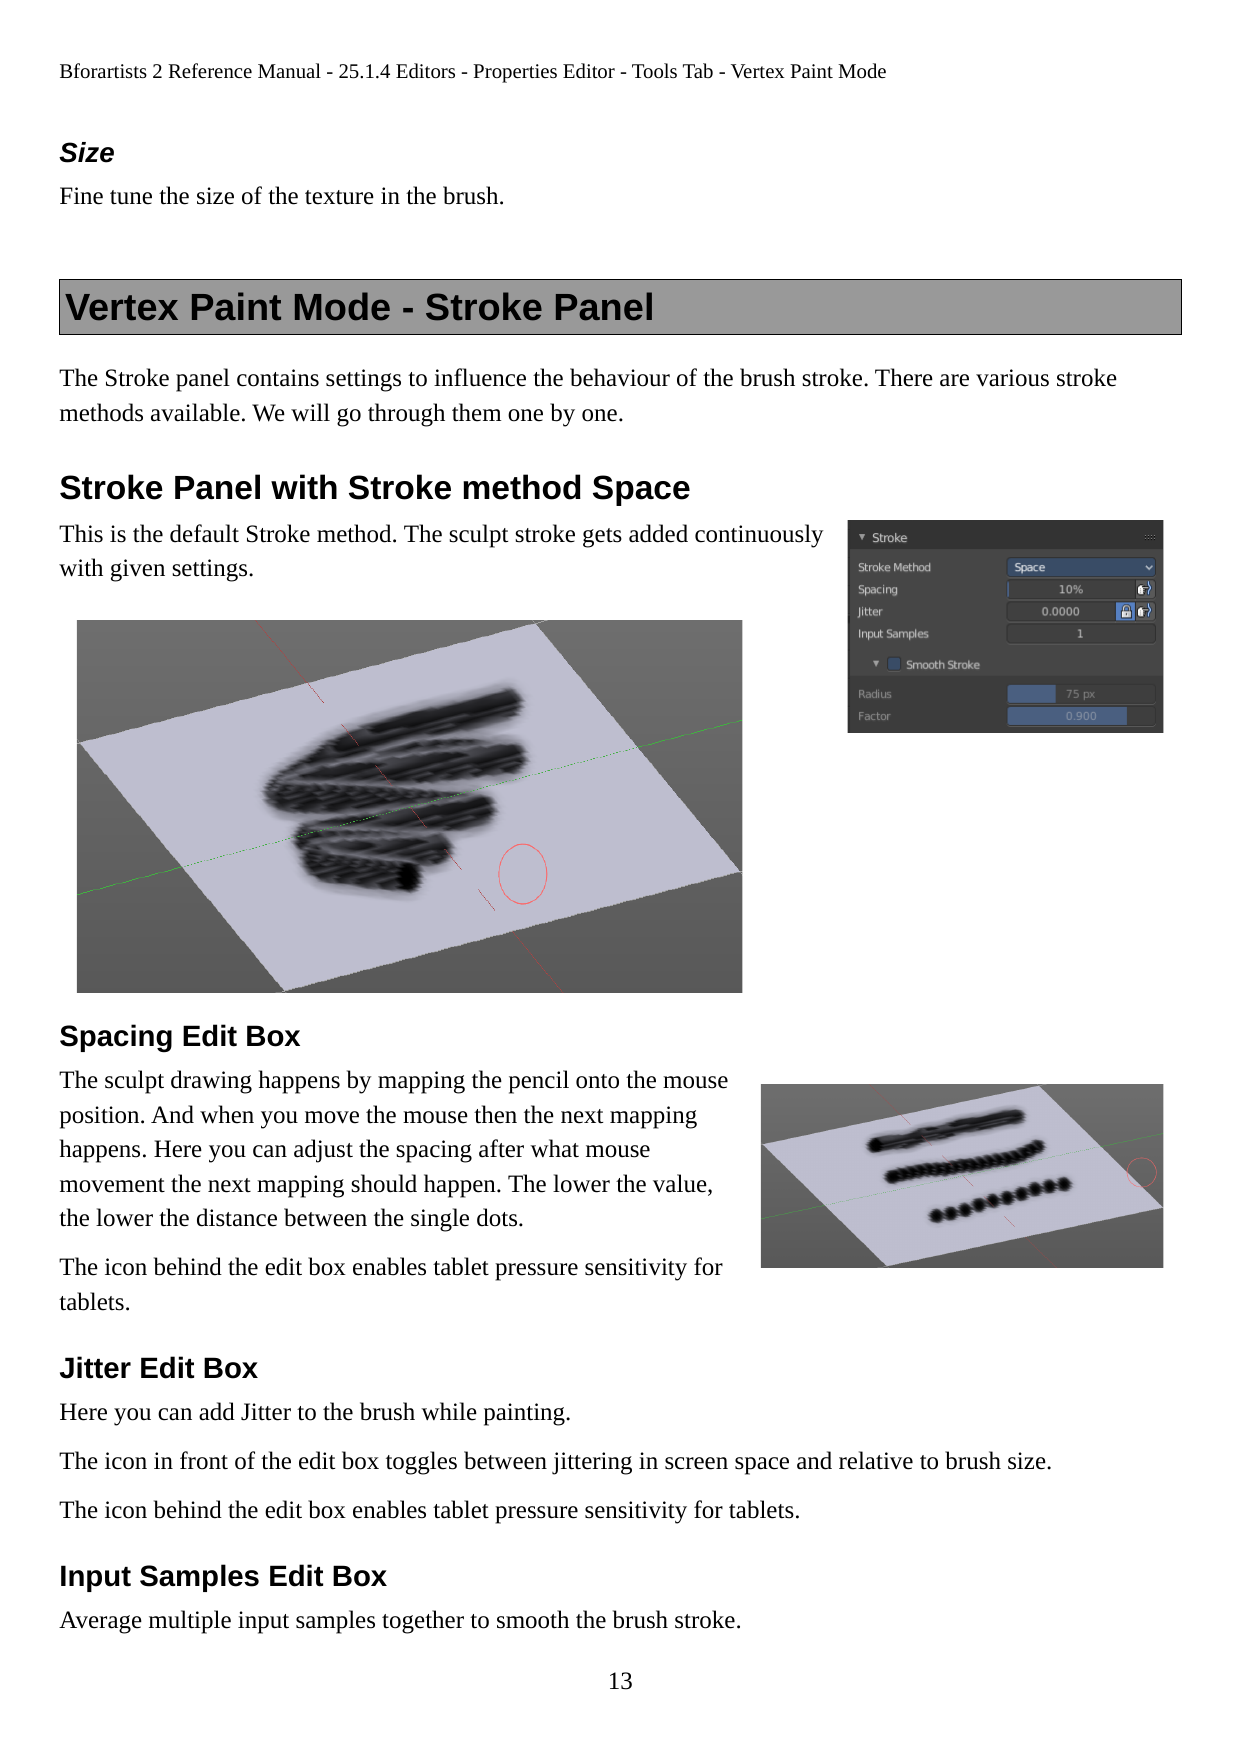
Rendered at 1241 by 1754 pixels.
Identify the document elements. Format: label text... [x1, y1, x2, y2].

table_header Vertex Paint Mode - Stroke Panel [60, 280, 1181, 334]
picture [760, 1084, 1164, 1268]
text The icon behind the edit box enables tablet pressure sensitivity for tablets. [59, 1495, 1181, 1524]
text The icon in front of the edit box toggles between jittering in screen space and relative to brush size. [59, 1446, 1181, 1474]
text The icon behind the edit box enables tablet pressure sensitivity for tablets. [59, 1252, 1181, 1316]
subtitle Stroke Panel with Stroke method Space [59, 468, 1181, 506]
subtitle Spacing Edit Box [59, 1019, 1181, 1053]
text This is the default Stroke method. The sculpt stroke gets added continuously with given settings. [59, 519, 1181, 582]
picture [76, 620, 743, 993]
subtitle Jitter Edit Box [59, 1351, 1181, 1384]
text Here you can add Jitter to the brush while painting. [59, 1397, 1181, 1426]
text Fine tune the size of the texture in the brush. [59, 181, 1181, 210]
subtitle Input Samples Edit Box [59, 1558, 1181, 1592]
subtitle Size [59, 137, 1181, 168]
text The sculpt drawing happens by mapping the pencil onto the mouse position. And when you move the mouse then the next mapping happens. Here you can adjust the spacing after what mouse movement the next mapping should happen. The lower the value, the lower the distance between the single dots. [59, 1065, 1181, 1232]
text Average multiple input samples together to smooth the brush stroke. [59, 1605, 1181, 1633]
text The Stroke panel contains settings to influence the behaviour of the brush stroke. There are various stroke methods available. We will go through them one by one. [59, 363, 1181, 426]
picture [847, 520, 1164, 733]
